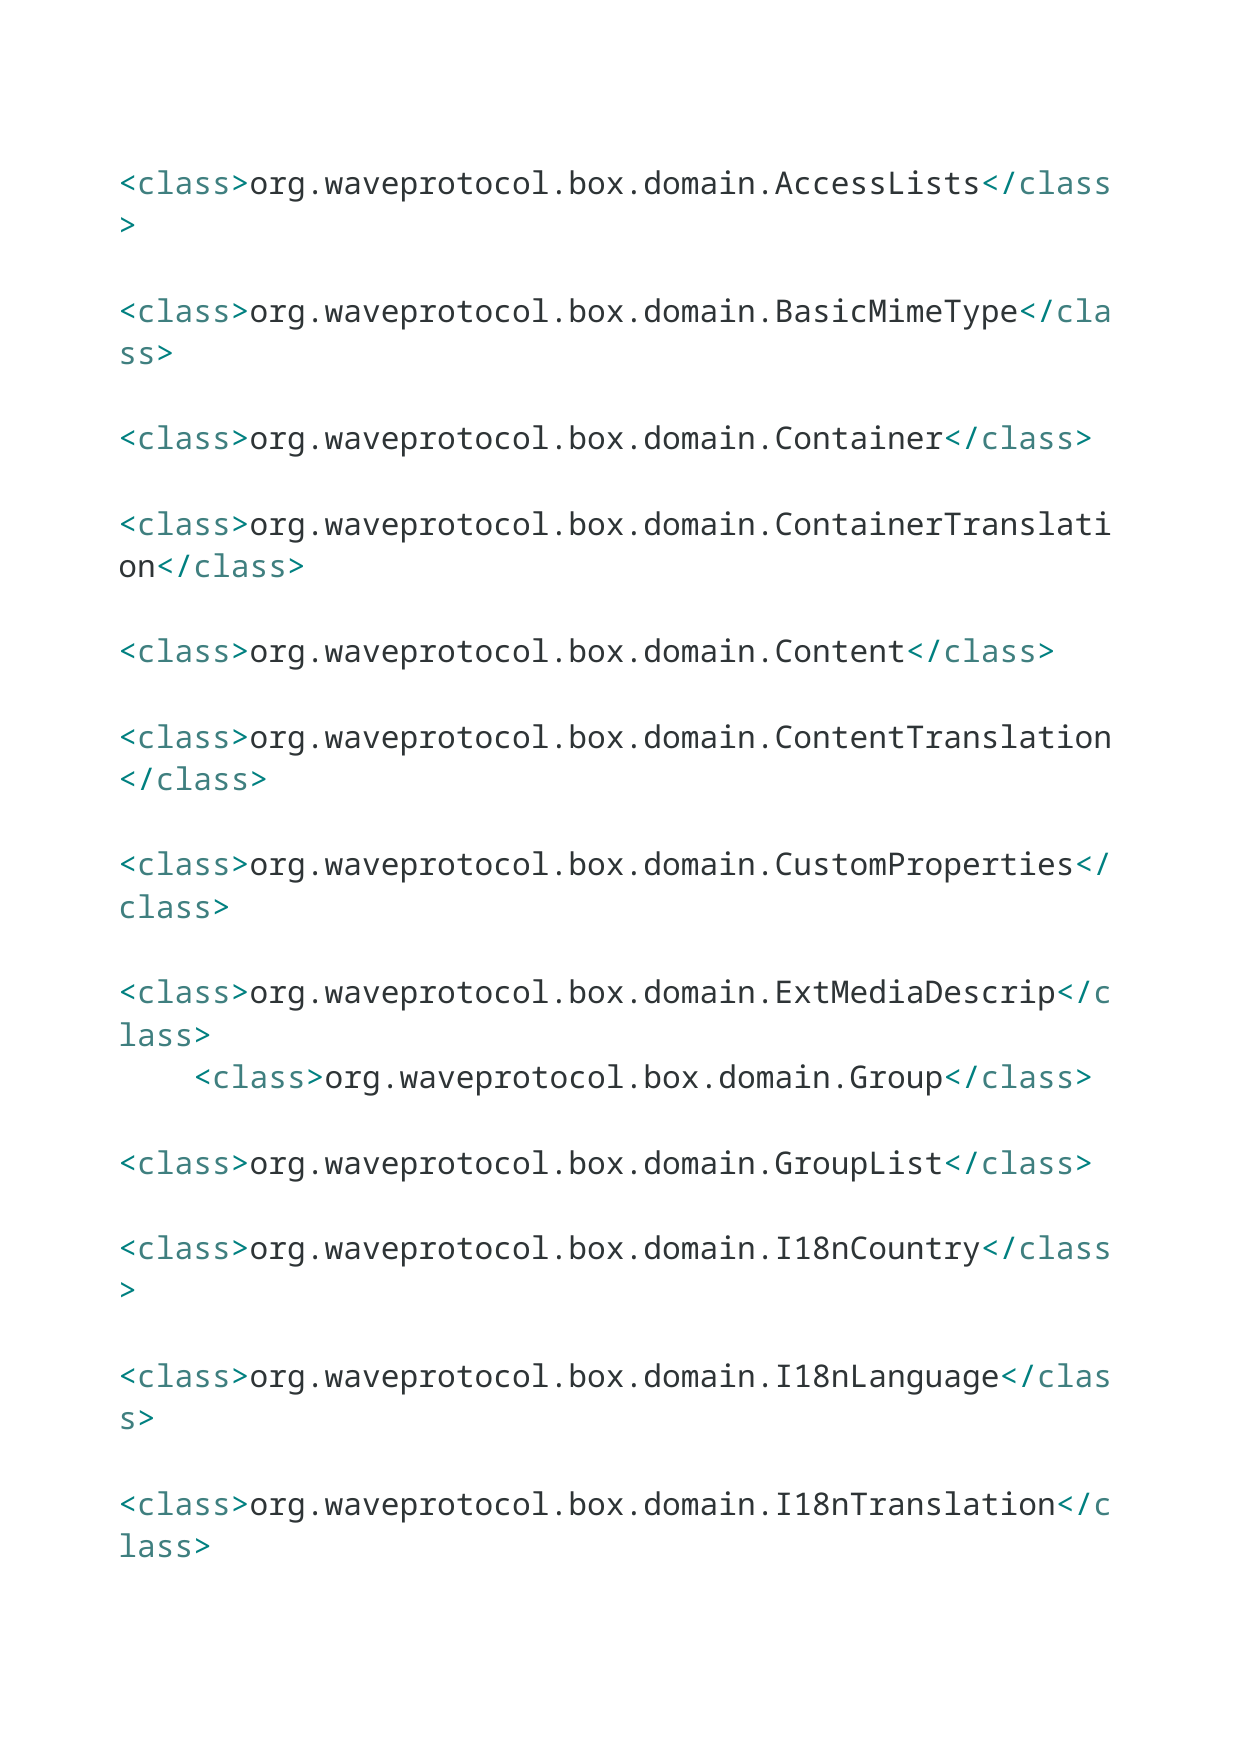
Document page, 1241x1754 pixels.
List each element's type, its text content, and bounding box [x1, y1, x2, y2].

text <class>org.waveprotocol.box.domain.AccessLists</class> [118, 118, 1122, 246]
text <class>org.waveprotocol.box.domain.BasicMimeType</class> [118, 246, 1122, 374]
text <class>org.waveprotocol.box.domain.Container</class> [118, 374, 1122, 459]
text <class>org.waveprotocol.box.domain.ContentTranslation</class> [118, 672, 1122, 800]
text <class>org.waveprotocol.box.domain.I18nLanguage</class> [118, 1311, 1122, 1439]
text <class>org.waveprotocol.box.domain.I18nCountry</class> [118, 1183, 1122, 1311]
text <class>org.waveprotocol.box.domain.ExtMediaDescrip</class> [118, 928, 1122, 1055]
text <class>org.waveprotocol.box.domain.CustomProperties</class> [118, 800, 1122, 928]
text <class>org.waveprotocol.box.domain.GroupList</class> [118, 1098, 1122, 1183]
text <class>org.waveprotocol.box.domain.I18nTranslation</class> [118, 1439, 1122, 1567]
text <class>org.waveprotocol.box.domain.ContainerTranslation</class> [118, 459, 1122, 587]
text [118, 1567, 1122, 1609]
text <class>org.waveprotocol.box.domain.Content</class> [118, 587, 1122, 672]
text <class>org.waveprotocol.box.domain.Group</class> [118, 1055, 1122, 1098]
